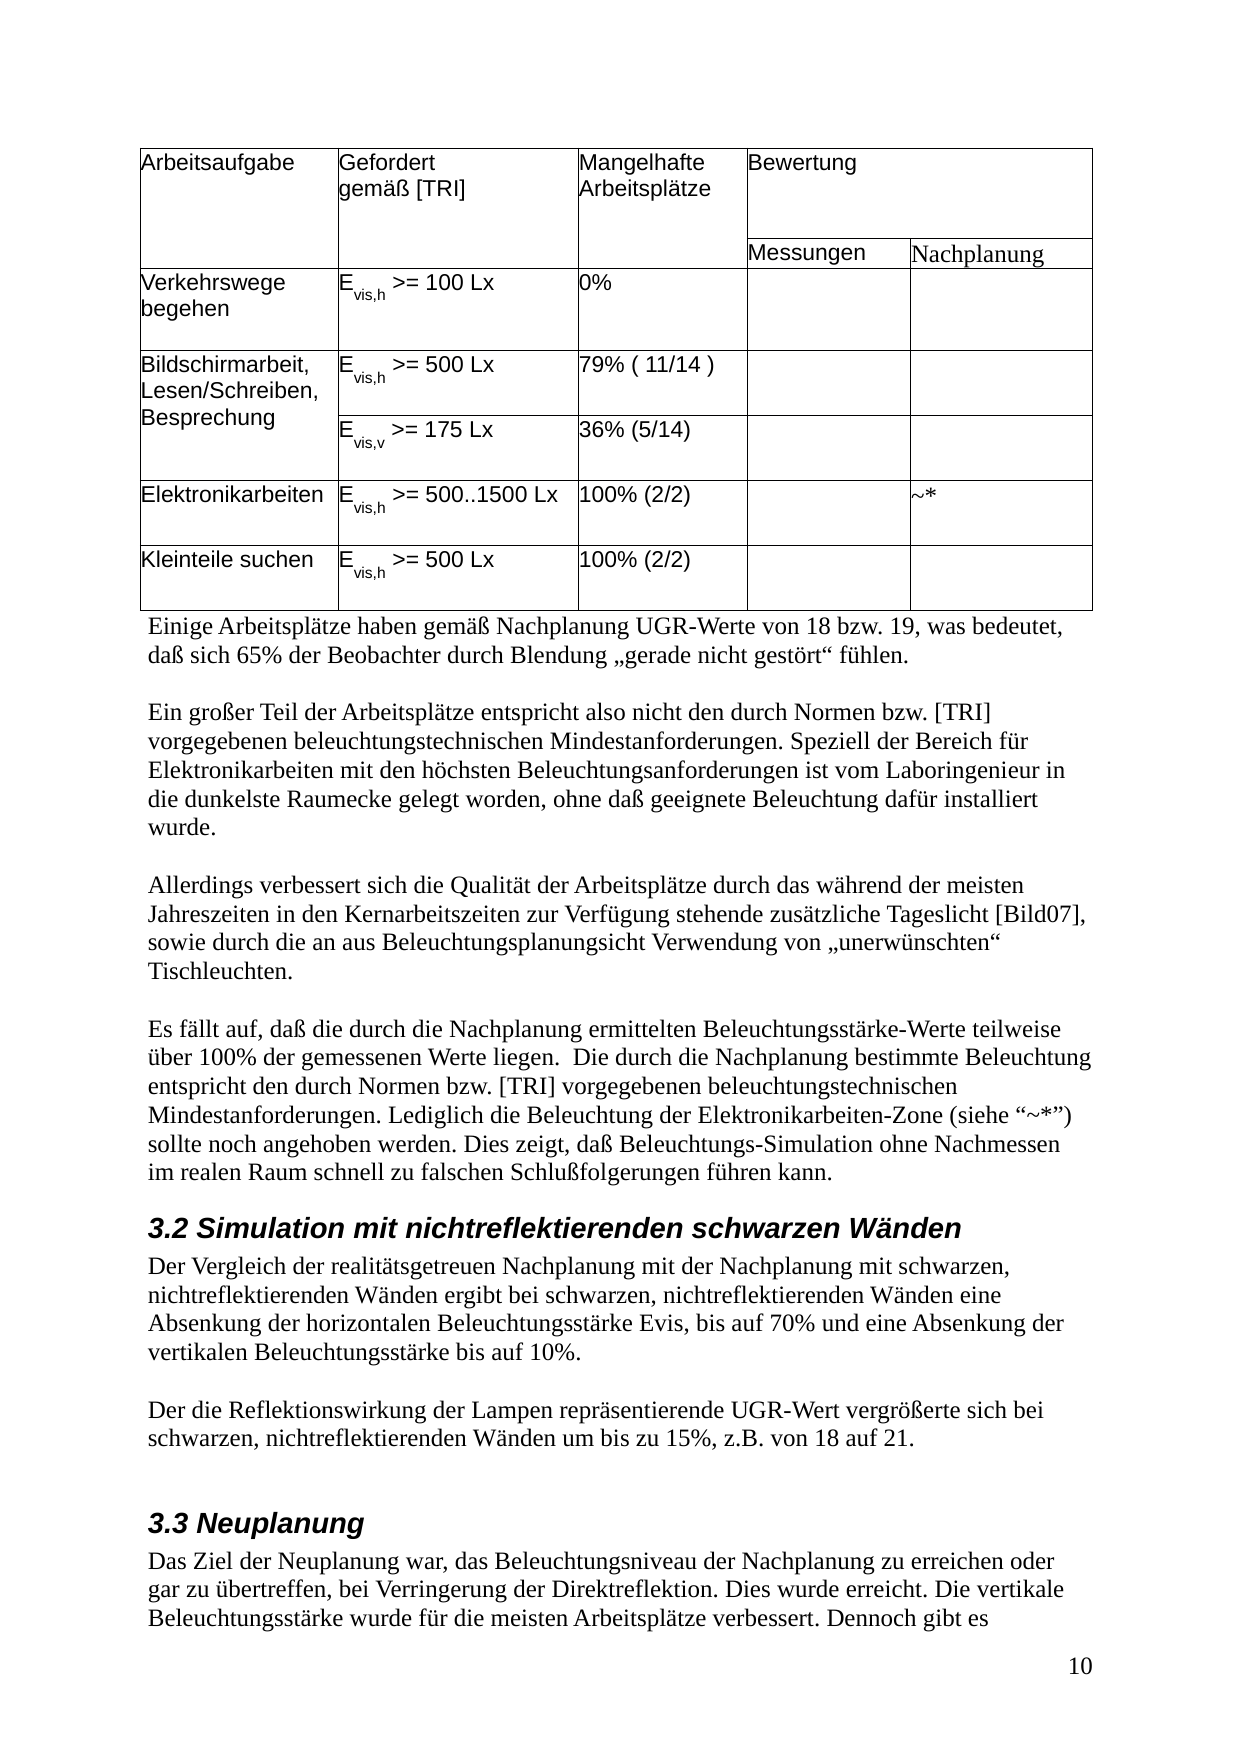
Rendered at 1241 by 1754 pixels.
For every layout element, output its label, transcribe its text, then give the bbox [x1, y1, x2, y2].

text Allerdings verbessert sich die Qualität der Arbeitsplätze durch das während der meisten Jahreszeiten in den Kernarbeitszeiten zur Verfügung stehende zusätzliche Tageslicht [Bild07], sowie durch die an aus Beleuchtungsplanungsicht Verwendung von „unerwünschten“ Tischleuchten. [148, 870, 1093, 985]
table_cell [911, 269, 1092, 350]
table_cell Nachplanung [911, 239, 1092, 268]
text Das Ziel der Neuplanung war, das Beleuchtungsniveau der Nachplanung zu erreichen oder gar zu übertreffen, bei Verringerung der Direktreflektion. Dies wurde erreicht. Die vertikale Beleuchtungsstärke wurde für die meisten Arbeitsplätze verbessert. Dennoch gibt es [148, 1546, 1093, 1632]
table_header Bewertung geme [748, 149, 1092, 238]
table_cell Kleinteile suchen [141, 546, 338, 610]
table_cell [911, 416, 1092, 480]
table_cell ~* [911, 481, 1092, 545]
table_header Mangelhafte Arbeitsplätze [579, 149, 747, 268]
subtitle 3.2 Simulation mit nichtreflektierenden schwarzen Wänden [148, 1211, 1093, 1245]
table_cell [748, 416, 910, 480]
table_cell 79% ( 11/14 ) [579, 351, 747, 415]
table_cell [748, 481, 910, 545]
table_cell [911, 351, 1092, 415]
table_cell 100% (2/2) [579, 481, 747, 545]
table_cell Evis,h >= 500 Lx [339, 351, 578, 415]
table_cell Evis,h >= 500 Lx [339, 546, 578, 610]
text Einige Arbeitsplätze haben gemäß Nachplanung UGR-Werte von 18 bzw. 19, was bedeutet, daß sich 65% der Beobachter durch Blendung „gerade nicht gestört“ fühlen. [148, 611, 1093, 669]
table_cell Evis,v >= 175 Lx [339, 416, 578, 480]
table_cell [748, 351, 910, 415]
table_header Gefordert gemäß [TRI] [339, 149, 578, 268]
table_cell 100% (2/2) [579, 546, 747, 610]
text Ein großer Teil der Arbeitsplätze entspricht also nicht den durch Normen bzw. [TRI] vorgegebenen beleuchtungstechnischen Mindestanforderungen. Speziell der Bereich für Elektronikarbeiten mit den höchsten Beleuchtungsanforderungen ist vom Laboringenieur in die dunkelste Raumecke gelegt worden, ohne daß geeignete Beleuchtung dafür installiert wurde. [148, 697, 1093, 841]
text Es fällt auf, daß die durch die Nachplanung ermittelten Beleuchtungsstärke-Werte teilweise über 100% der gemessenen Werte liegen. Die durch die Nachplanung bestimmte Beleuchtung entspricht den durch Normen bzw. [TRI] vorgegebenen beleuchtungstechnischen Mindestanforderungen. Lediglich die Beleuchtung der Elektronikarbeiten-Zone (siehe “~*”) sollte noch angehoben werden. Dies zeigt, daß Beleuchtungs-Simulation ohne Nachmessen im realen Raum schnell zu falschen Schlußfolgerungen führen kann. [148, 1014, 1093, 1186]
text Der die Reflektionswirkung der Lampen repräsentierende UGR-Wert vergrößerte sich bei schwarzen, nichtreflektierenden Wänden um bis zu 15%, z.B. von 18 auf 21. [148, 1395, 1093, 1452]
text Der Vergleich der realitätsgetreuen Nachplanung mit der Nachplanung mit schwarzen, nichtreflektierenden Wänden ergibt bei schwarzen, nichtreflektierenden Wänden eine Absenkung der horizontalen Beleuchtungsstärke Evis, bis auf 70% und eine Absenkung der vertikalen Beleuchtungsstärke bis auf 10%. [148, 1251, 1093, 1366]
table_cell Evis,h >= 100 Lx [339, 269, 578, 350]
table_cell Messungen [748, 239, 910, 268]
table_cell Bildschirmarbeit, Lesen/Schreiben, Besprechung [141, 351, 338, 480]
table_cell 0% [579, 269, 747, 350]
subtitle 3.3 Neuplanung [148, 1506, 1093, 1539]
table_cell [748, 269, 910, 350]
table_header Arbeitsaufgabe [141, 149, 338, 268]
table_cell [748, 546, 910, 610]
table_cell [911, 546, 1092, 610]
table_cell Verkehrswege begehen [141, 269, 338, 350]
table_cell 36% (5/14) [579, 416, 747, 480]
table_cell Evis,h >= 500..1500 Lx [339, 481, 578, 545]
table_cell Elektronikarbeiten [141, 481, 338, 545]
